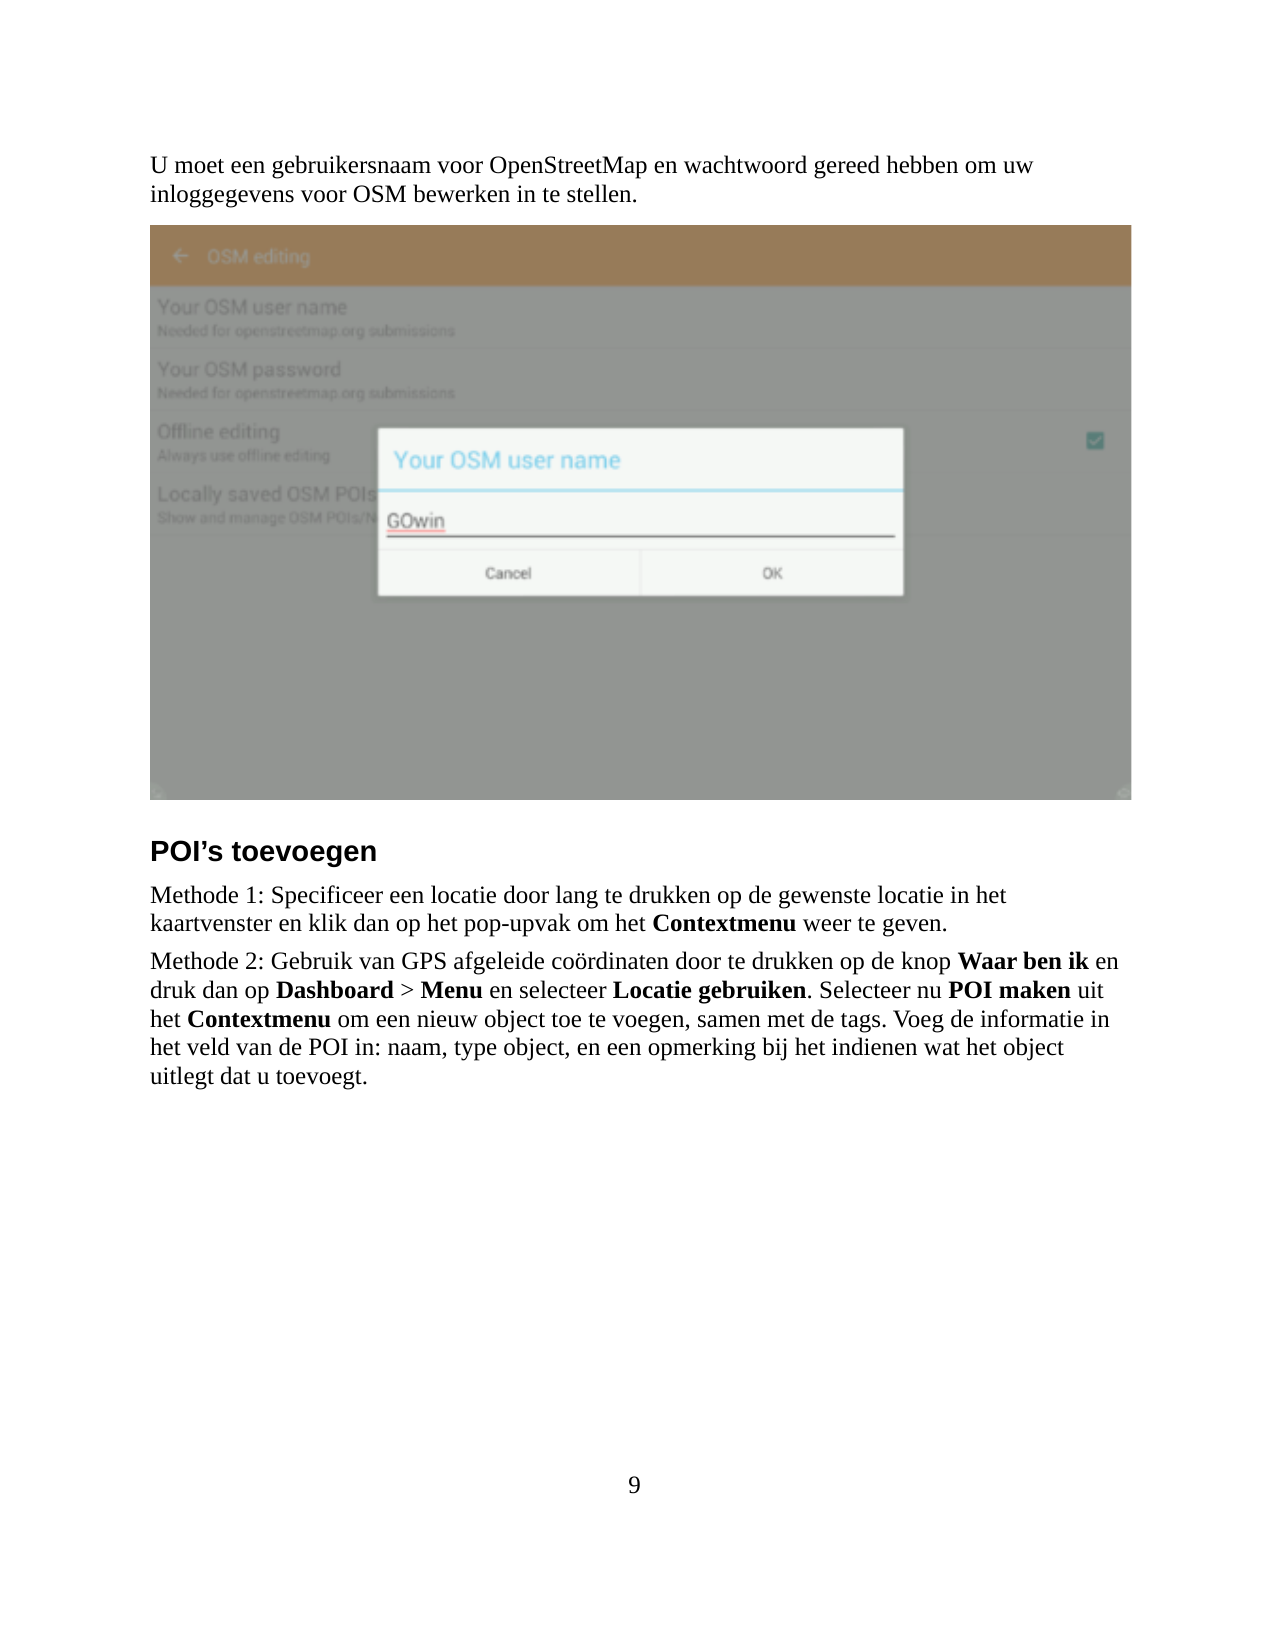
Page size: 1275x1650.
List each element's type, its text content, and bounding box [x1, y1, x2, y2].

text U moet een gebruikersnaam voor OpenStreetMap en wachtwoord gereed hebben om uw inloggegevens voor OSM bewerken in te stellen. [150, 150, 1125, 207]
picture [150, 225, 1132, 800]
text Methode 2: Gebruik van GPS afgeleide coördinaten door te drukken op de knop Waar ben ik en druk dan op Dashboard > Menu en selecteer Locatie gebruiken. Selecteer nu POI maken uit het Contextmenu om een nieuw object toe te voegen, samen met de tags. Voeg de informatie in het veld van de POI in: naam, type object, en een opmerking bij het indienen wat het object uitlegt dat u toevoegt. [150, 946, 1125, 1090]
text Methode 1: Specificeer een locatie door lang te drukken op de gewenste locatie in het kaartvenster en klik dan op het pop-upvak om het Contextmenu weer te geven. [150, 880, 1125, 937]
subtitle POI’s toevoegen [150, 834, 1125, 867]
